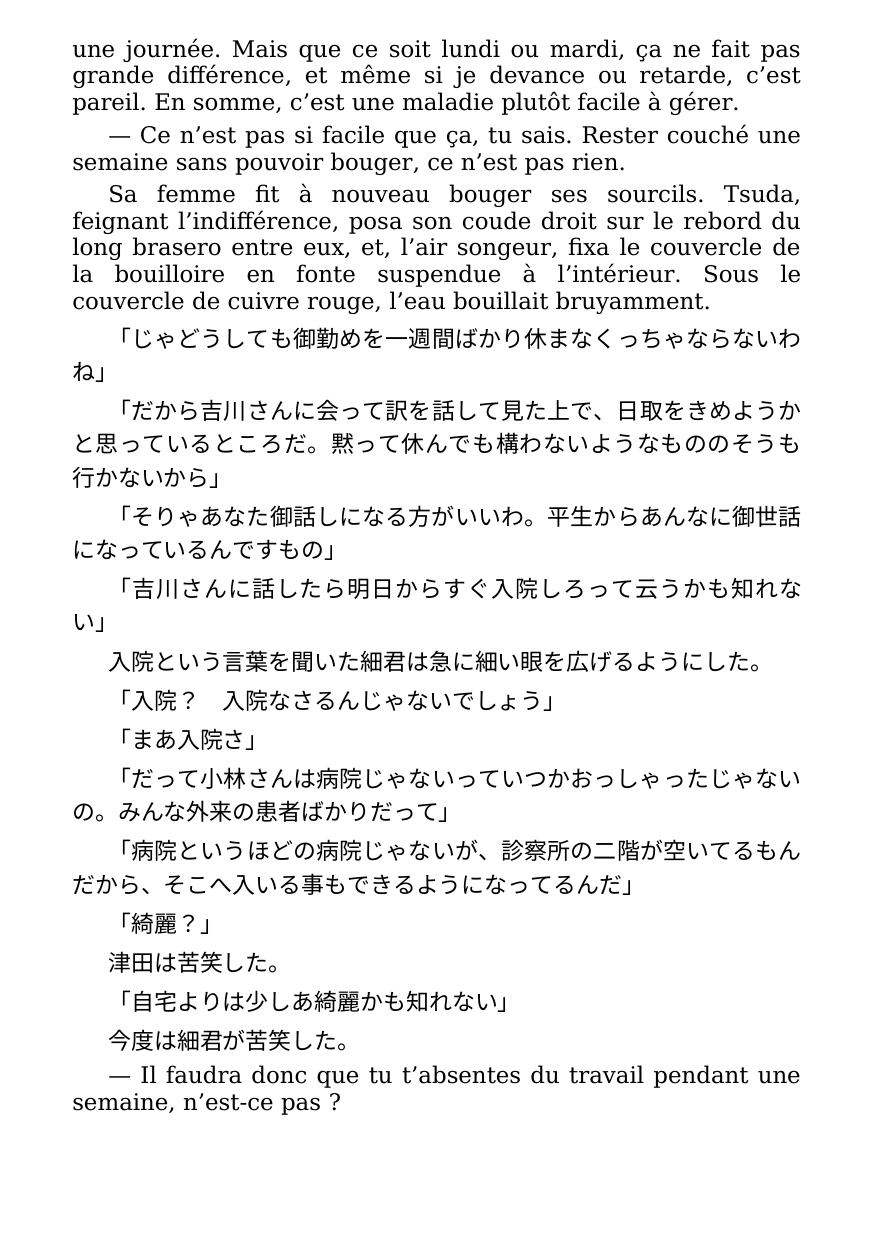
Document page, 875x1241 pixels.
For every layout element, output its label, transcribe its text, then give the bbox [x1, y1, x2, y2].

text — Ce n’est pas si facile que ça, tu sais. Rester couché une semaine sans pouvoir bouger, ce n’est pas rien. [72, 122, 802, 175]
text 「綺麗？」 [72, 906, 802, 939]
text 「そりゃあなた御話しになる方がいいわ。平生からあんなに御世話になっているんですもの」 [72, 498, 802, 565]
text 「入院？ 入院なさるんじゃないでしょう」 [72, 682, 802, 716]
text 「病院というほどの病院じゃないが、診察所の二階が空いてるもんだから、そこへ入いる事もできるようになってるんだ」 [72, 833, 802, 900]
text Sa femme fit à nouveau bouger ses sourcils. Tsuda, feignant l’indifférence, posa son coude droit sur le rebord du long brasero entre eux, et, l’air songeur, fixa le couvercle de la bouilloire en fonte suspendue à l’intérieur. Sous le couvercle de cuivre rouge, l’eau bouillait bruyamment. [72, 181, 802, 314]
text 「自宅よりは少しあ綺麗かも知れない」 [72, 984, 802, 1017]
text 今度は細君が苦笑した。 [72, 1023, 802, 1056]
text — Il faudra donc que tu t’absentes du travail pendant une semaine, n’est-ce pas ? [72, 1062, 802, 1116]
text 「だって小林さんは病院じゃないっていつかおっしゃったじゃないの。みんな外来の患者ばかりだって」 [72, 761, 802, 827]
text 「まあ入院さ」 [72, 722, 802, 755]
text 「だから吉川さんに会って訳を話して見た上で、日取をきめようかと思っているところだ。黙って休んでも構わないようなもののそうも行かないから」 [72, 393, 802, 493]
text 「吉川さんに話したら明日からすぐ入院しろって云うかも知れない」 [72, 571, 802, 637]
text une journée. Mais que ce soit lundi ou mardi, ça ne fait pas grande différence, et même si je devance ou retarde, c’est pareil. En somme, c’est une maladie plutôt facile à gérer. [72, 36, 802, 116]
text 入院という言葉を聞いた細君は急に細い眼を広げるようにした。 [72, 643, 802, 677]
text 「じゃどうしても御勤めを一週間ばかり休まなくっちゃならないわね」 [72, 321, 802, 387]
text 津田は苦笑した。 [72, 945, 802, 978]
